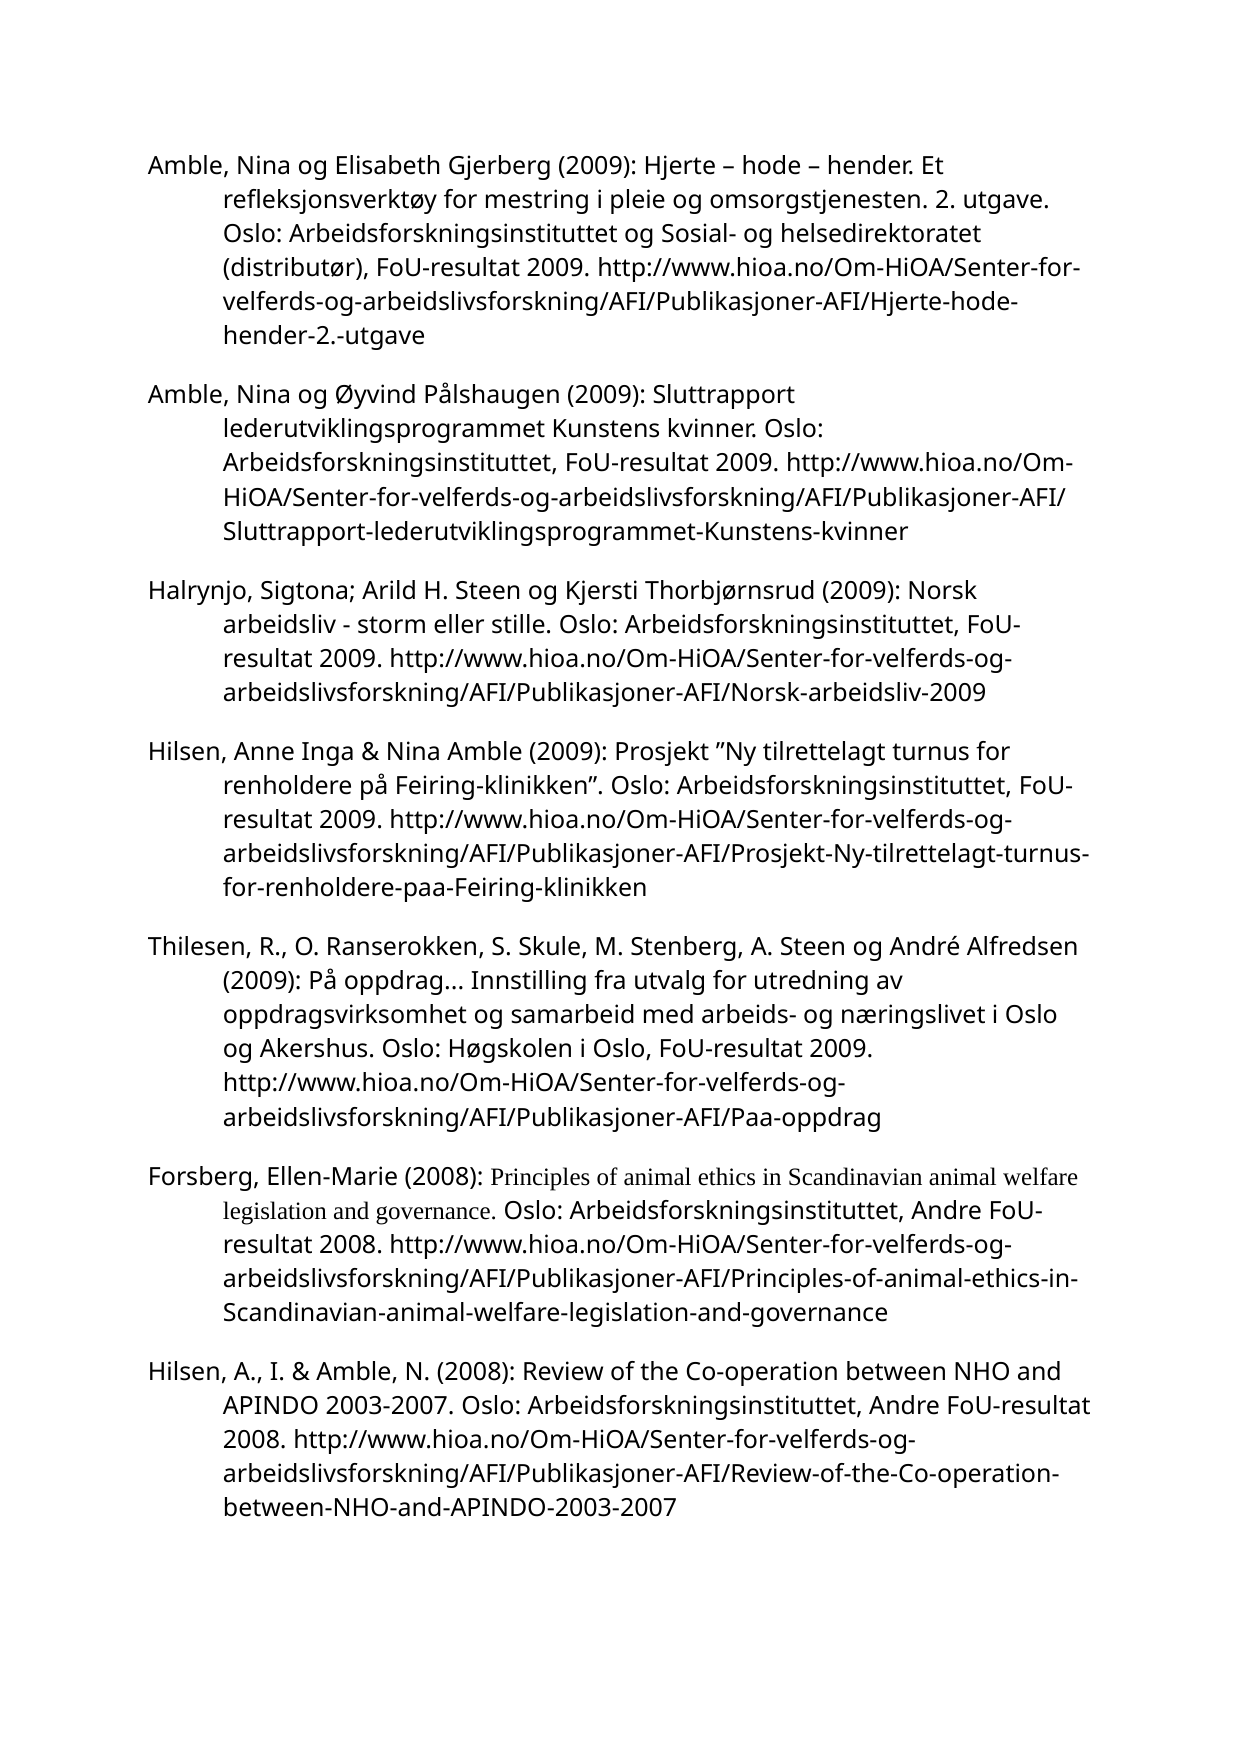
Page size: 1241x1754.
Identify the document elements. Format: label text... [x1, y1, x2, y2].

list Amble, Nina og Øyvind Pålshaugen (2009): Sluttrapport lederutviklingsprogrammet Kunstens kvinner. Oslo: Arbeidsforskningsinstituttet, FoU-resultat 2009. http://www.hioa.no/Om-HiOA/Senter-for-velferds-og-arbeidslivsforskning/AFI/Publikasjoner-AFI/Sluttrapport-lederutviklingsprogrammet-Kunstens-kvinner [148, 377, 1093, 547]
list Thilesen, R., O. Ranserokken, S. Skule, M. Stenberg, A. Steen og André Alfredsen (2009): På oppdrag... Innstilling fra utvalg for utredning av oppdragsvirksomhet og samarbeid med arbeids- og næringslivet i Oslo og Akershus. Oslo: Høgskolen i Oslo, FoU-resultat 2009. http://www.hioa.no/Om-HiOA/Senter-for-velferds-og-arbeidslivsforskning/AFI/Publikasjoner-AFI/Paa-oppdrag [148, 929, 1093, 1133]
list Amble, Nina og Elisabeth Gjerberg (2009): Hjerte – hode – hender. Et refleksjonsverktøy for mestring i pleie og omsorgstjenesten. 2. utgave. Oslo: Arbeidsforskningsinstituttet og Sosial- og helsedirektoratet (distributør), FoU-resultat 2009. http://www.hioa.no/Om-HiOA/Senter-for-velferds-og-arbeidslivsforskning/AFI/Publikasjoner-AFI/Hjerte-hode-hender-2.-utgave [148, 148, 1093, 352]
list Halrynjo, Sigtona; Arild H. Steen og Kjersti Thorbjørnsrud (2009): Norsk arbeidsliv - storm eller stille. Oslo: Arbeidsforskningsinstituttet, FoU-resultat 2009. http://www.hioa.no/Om-HiOA/Senter-for-velferds-og-arbeidslivsforskning/AFI/Publikasjoner-AFI/Norsk-arbeidsliv-2009 [148, 572, 1093, 708]
list Hilsen, A., I. & Amble, N. (2008): Review of the Co-operation between NHO and APINDO 2003-2007. Oslo: Arbeidsforskningsinstituttet, Andre FoU-resultat 2008. http://www.hioa.no/Om-HiOA/Senter-for-velferds-og-arbeidslivsforskning/AFI/Publikasjoner-AFI/Review-of-the-Co-operation-between-NHO-and-APINDO-2003-2007 [148, 1353, 1093, 1524]
list Hilsen, Anne Inga & Nina Amble (2009): Prosjekt ”Ny tilrettelagt turnus for renholdere på Feiring-klinikken”. Oslo: Arbeidsforskningsinstituttet, FoU-resultat 2009. http://www.hioa.no/Om-HiOA/Senter-for-velferds-og-arbeidslivsforskning/AFI/Publikasjoner-AFI/Prosjekt-Ny-tilrettelagt-turnus-for-renholdere-paa-Feiring-klinikken [148, 733, 1093, 904]
list Forsberg, Ellen-Marie (2008): Principles of animal ethics in Scandinavian animal welfare legislation and governance. Oslo: Arbeidsforskningsinstituttet, Andre FoU-resultat 2008. http://www.hioa.no/Om-HiOA/Senter-for-velferds-og-arbeidslivsforskning/AFI/Publikasjoner-AFI/Principles-of-animal-ethics-in-Scandinavian-animal-welfare-legislation-and-governance [148, 1158, 1093, 1328]
